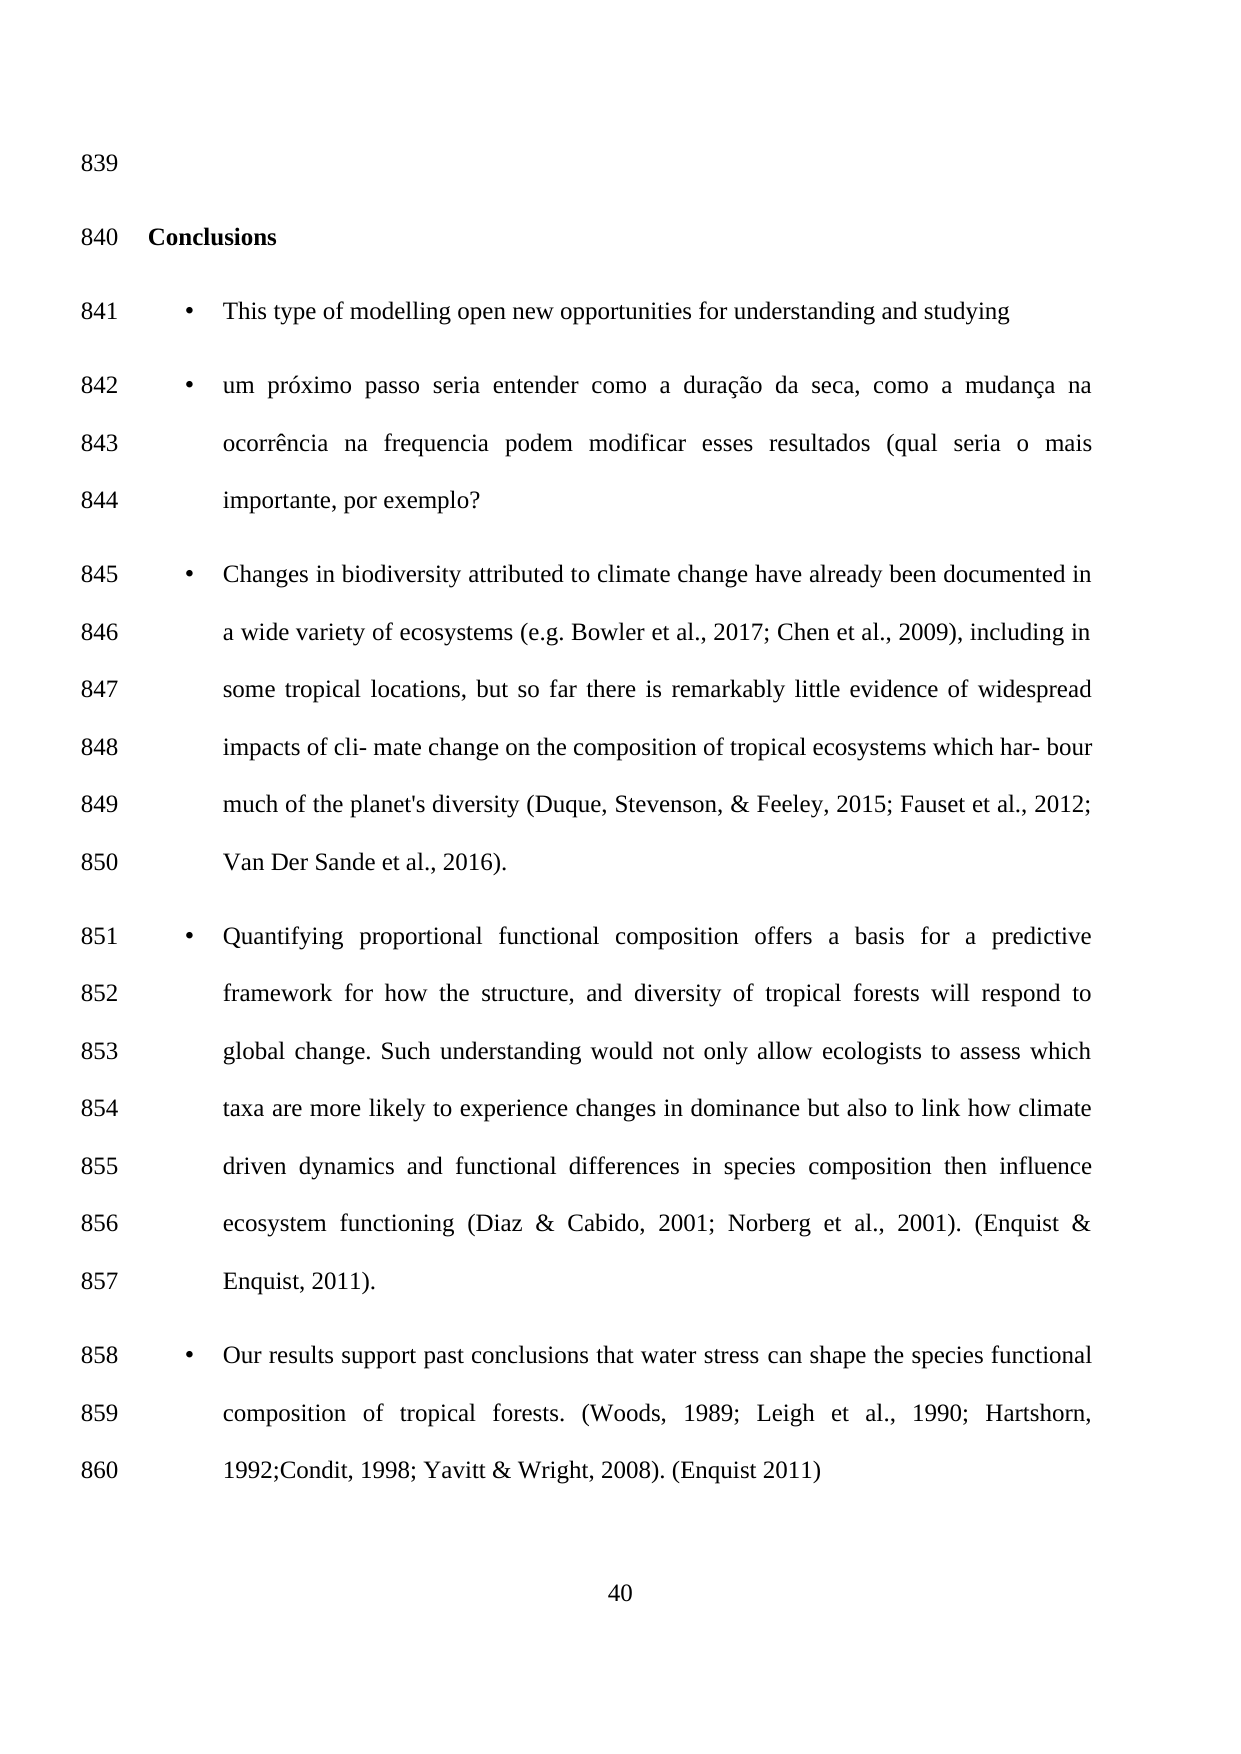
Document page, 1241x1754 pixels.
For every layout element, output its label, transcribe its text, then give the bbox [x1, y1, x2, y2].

list Quantifying proportional functional composition offers a basis for a predictive framework for how the structure, and diversity of tropical forests will respond to global change. Such understanding would not only allow ecologists to assess which taxa are more likely to experience changes in dominance but also to link how climate driven dynamics and functional differences in species composition then influence ecosystem functioning (Diaz & Cabido, 2001; Norberg et al., 2001). (Enquist & Enquist, 2011). [185, 921, 1093, 1295]
list Our results support past conclusions that water stress can shape the species functional composition of tropical forests. (Woods, 1989; Leigh et al., 1990; Hartshorn, 1992;Condit, 1998; Yavitt & Wright, 2008). (Enquist 2011) [185, 1340, 1093, 1484]
text Conclusions [148, 222, 1093, 251]
list Changes in biodiversity attributed to climate change have already been documented in a wide variety of ecosystems (e.g. Bowler et al., 2017; Chen et al., 2009), including in some tropical locations, but so far there is remarkably little evidence of widespread impacts of cli- mate change on the composition of tropical ecosystems which har- bour much of the planet's diversity (Duque, Stevenson, & Feeley, 2015; Fauset et al., 2012; Van Der Sande et al., 2016). [185, 559, 1093, 876]
list This type of modelling open new opportunities for understanding and studying [185, 296, 1093, 325]
list um próximo passo seria entender como a duração da seca, como a mudança na ocorrência na frequencia podem modificar esses resultados (qual seria o mais importante, por exemplo? [185, 370, 1093, 514]
